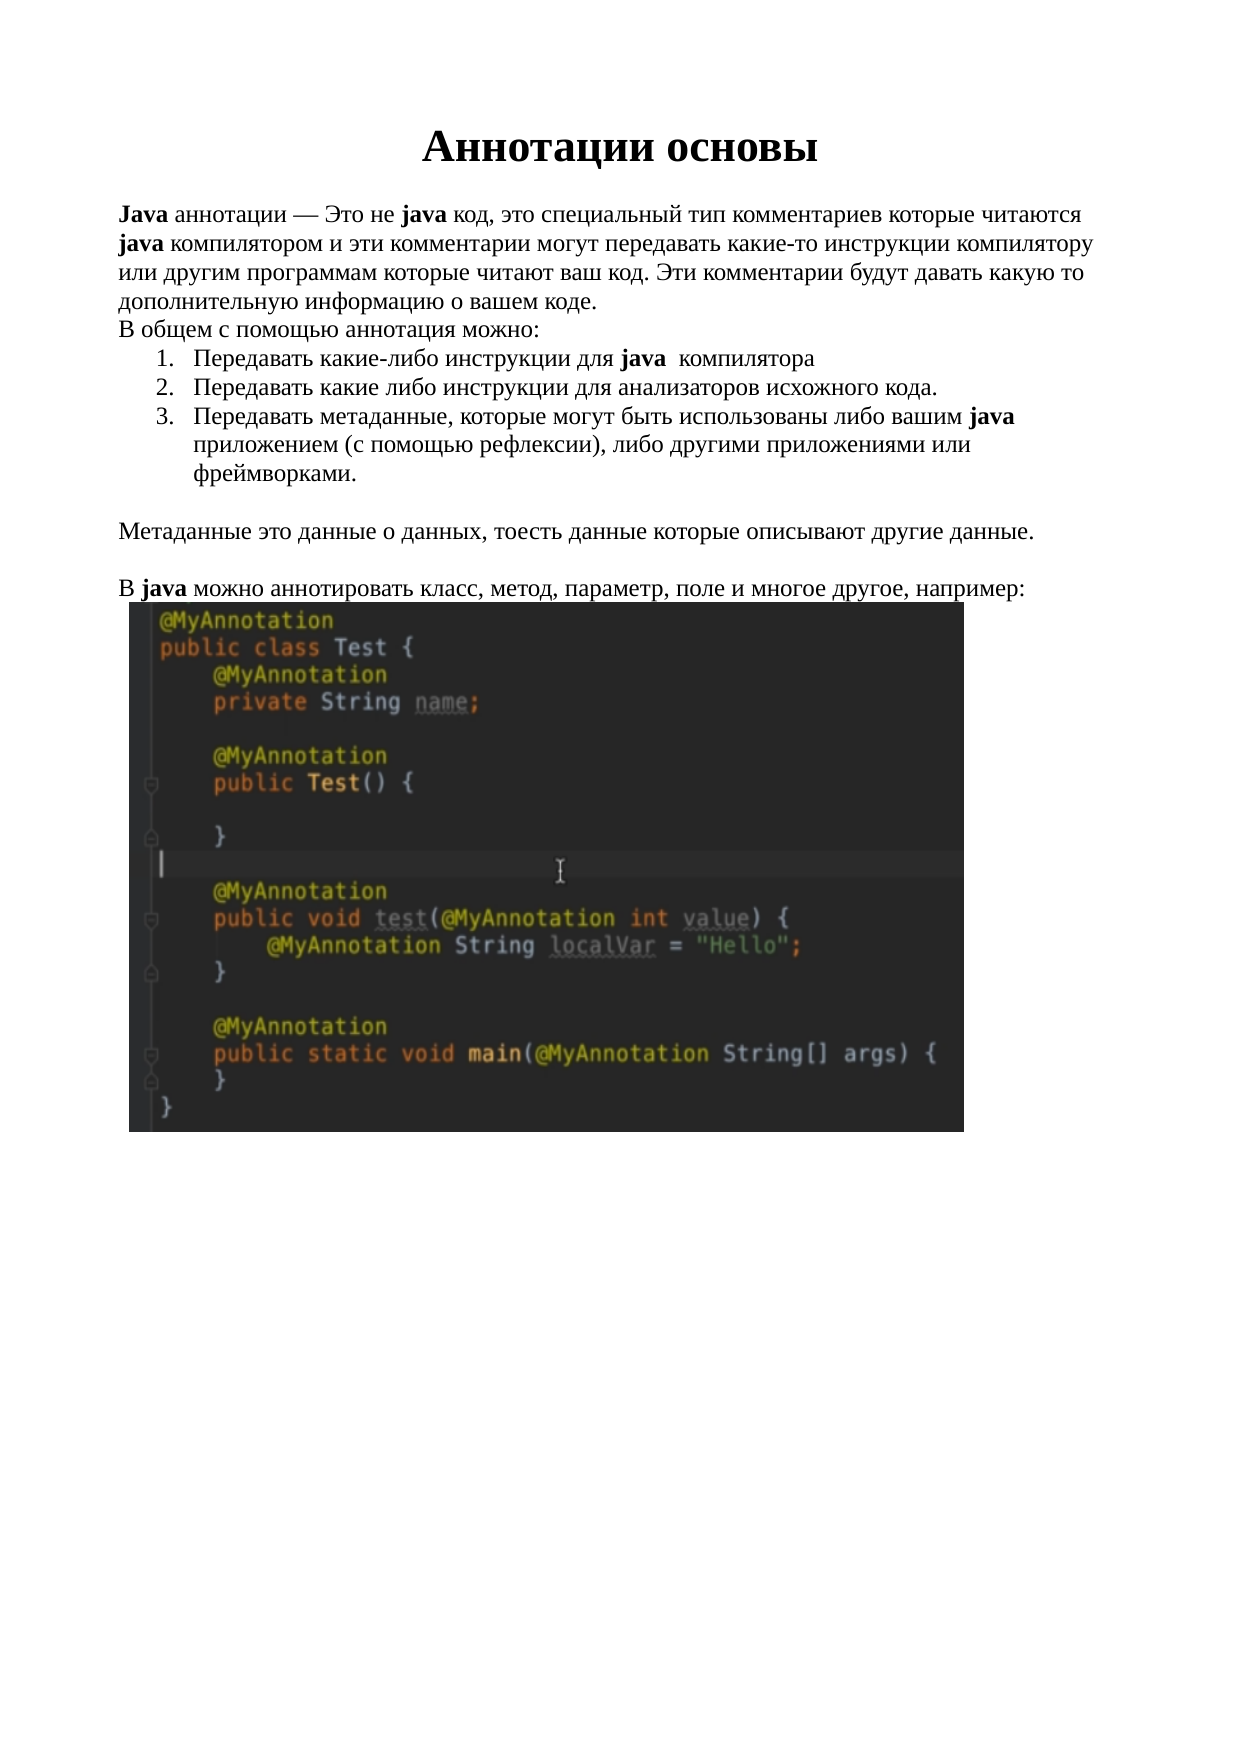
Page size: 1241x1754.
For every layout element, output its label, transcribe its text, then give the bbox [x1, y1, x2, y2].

list Передавать какие либо инструкции для анализаторов исхожного кода. [156, 372, 1122, 401]
list Передавать какие-либо инструкции для java компилятора [156, 343, 1122, 372]
list Передавать метаданные, которые могут быть использованы либо вашим java приложением (с помощью рефлексии), либо другими приложениями или фреймворками. [156, 401, 1122, 487]
text В java можно аннотировать класс, метод, параметр, поле и многое другое, например: [118, 573, 1122, 602]
picture [129, 602, 964, 1132]
text Аннотации основы [118, 118, 1122, 171]
text Метаданные это данные о данных, тоесть данные которые описывают другие данные. [118, 516, 1122, 544]
text Java аннотации — Это не java код, это специальный тип комментариев которые читаются java компилятором и эти комментарии могут передавать какие-то инструкции компилятору или другим программам которые читают ваш код. Эти комментарии будут давать какую то дополнительную информацию о вашем коде. [118, 199, 1122, 314]
text В общем с помощью аннотация можно: [118, 314, 1122, 343]
